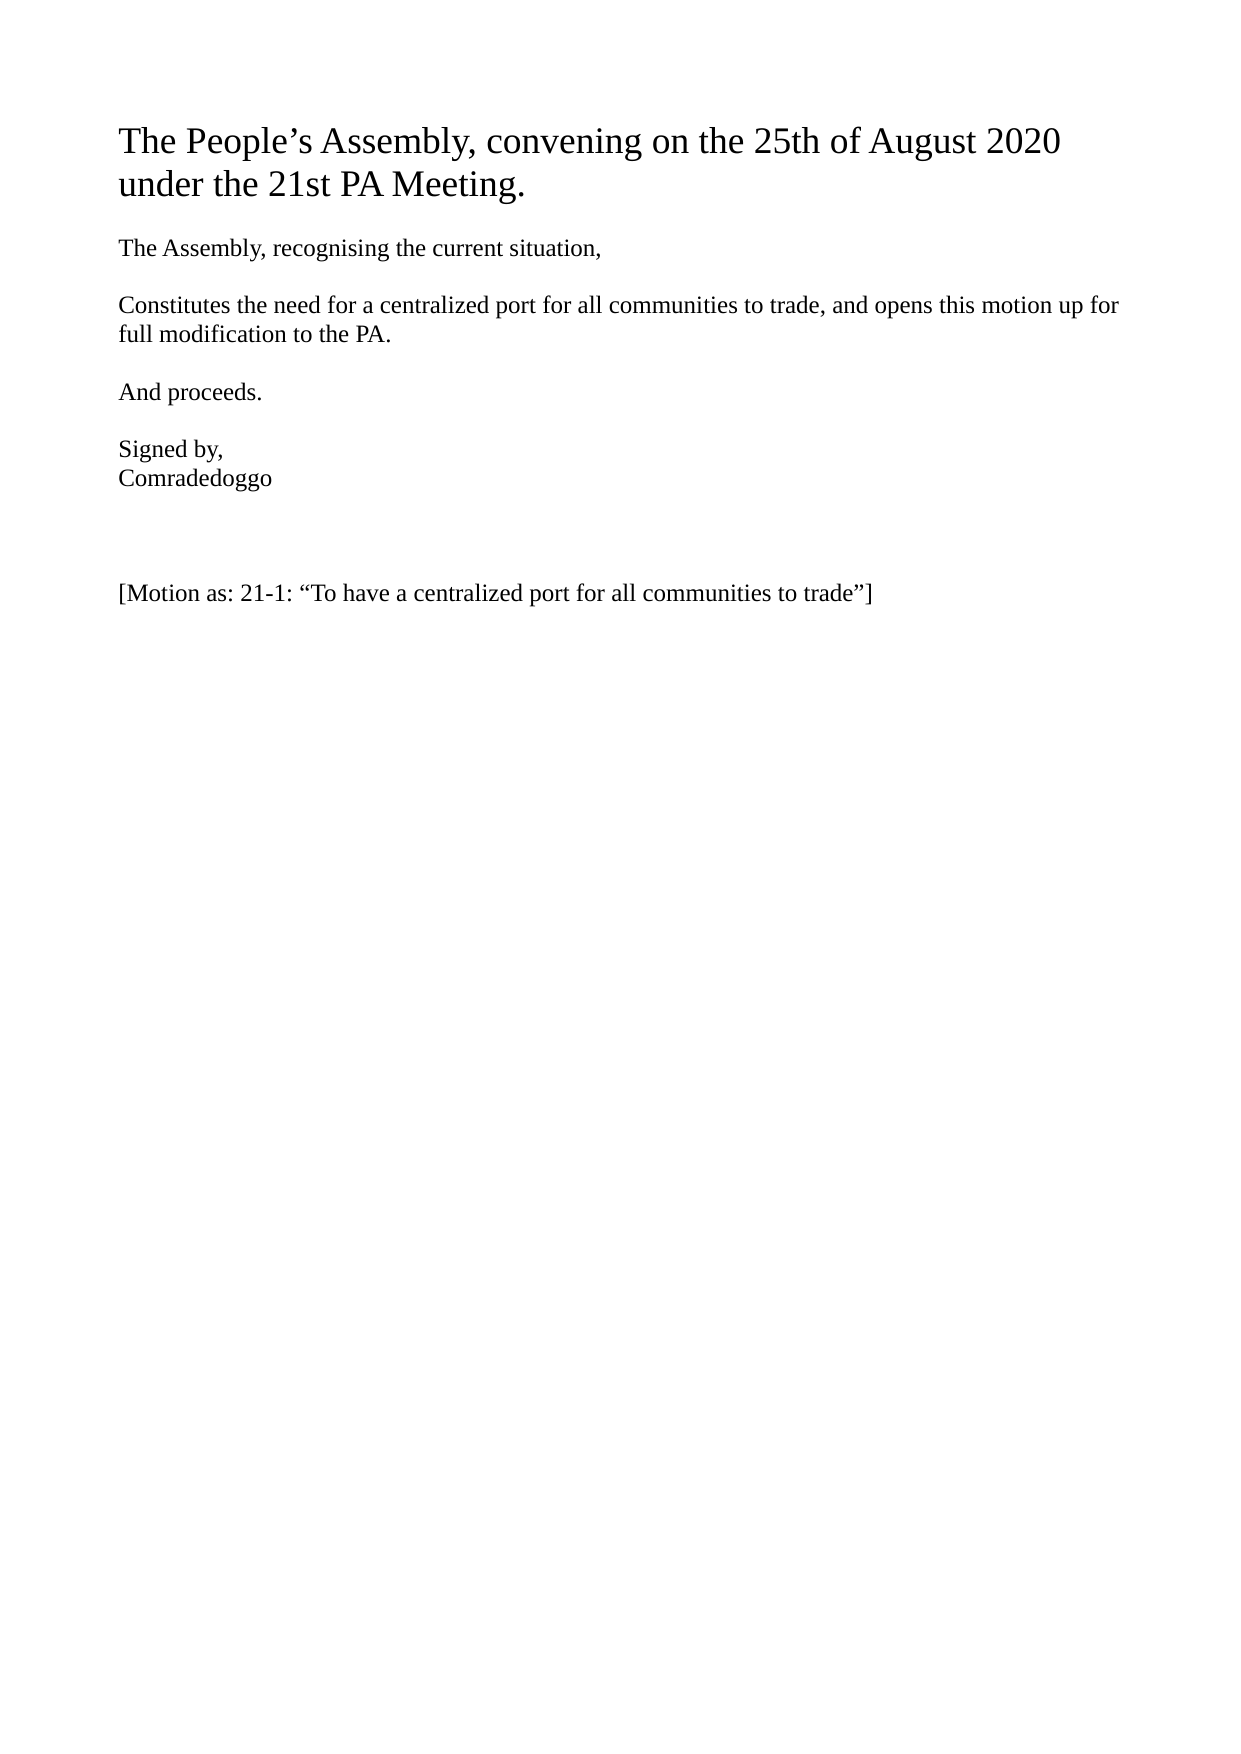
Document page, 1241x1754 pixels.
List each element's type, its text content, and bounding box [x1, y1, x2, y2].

text And proceeds. [118, 377, 1122, 406]
text Constitutes the need for a centralized port for all communities to trade, and opens this motion up for full modification to the PA. [118, 291, 1122, 348]
text Comradedoggo [118, 463, 1122, 492]
text [Motion as: 21-1: “To have a centralized port for all communities to trade”] [118, 578, 1122, 607]
text The Assembly, recognising the current situation, [118, 233, 1122, 262]
text Signed by, [118, 434, 1122, 463]
text The People’s Assembly, convening on the 25th of August 2020 under the 21st PA Meeting. [118, 118, 1122, 204]
